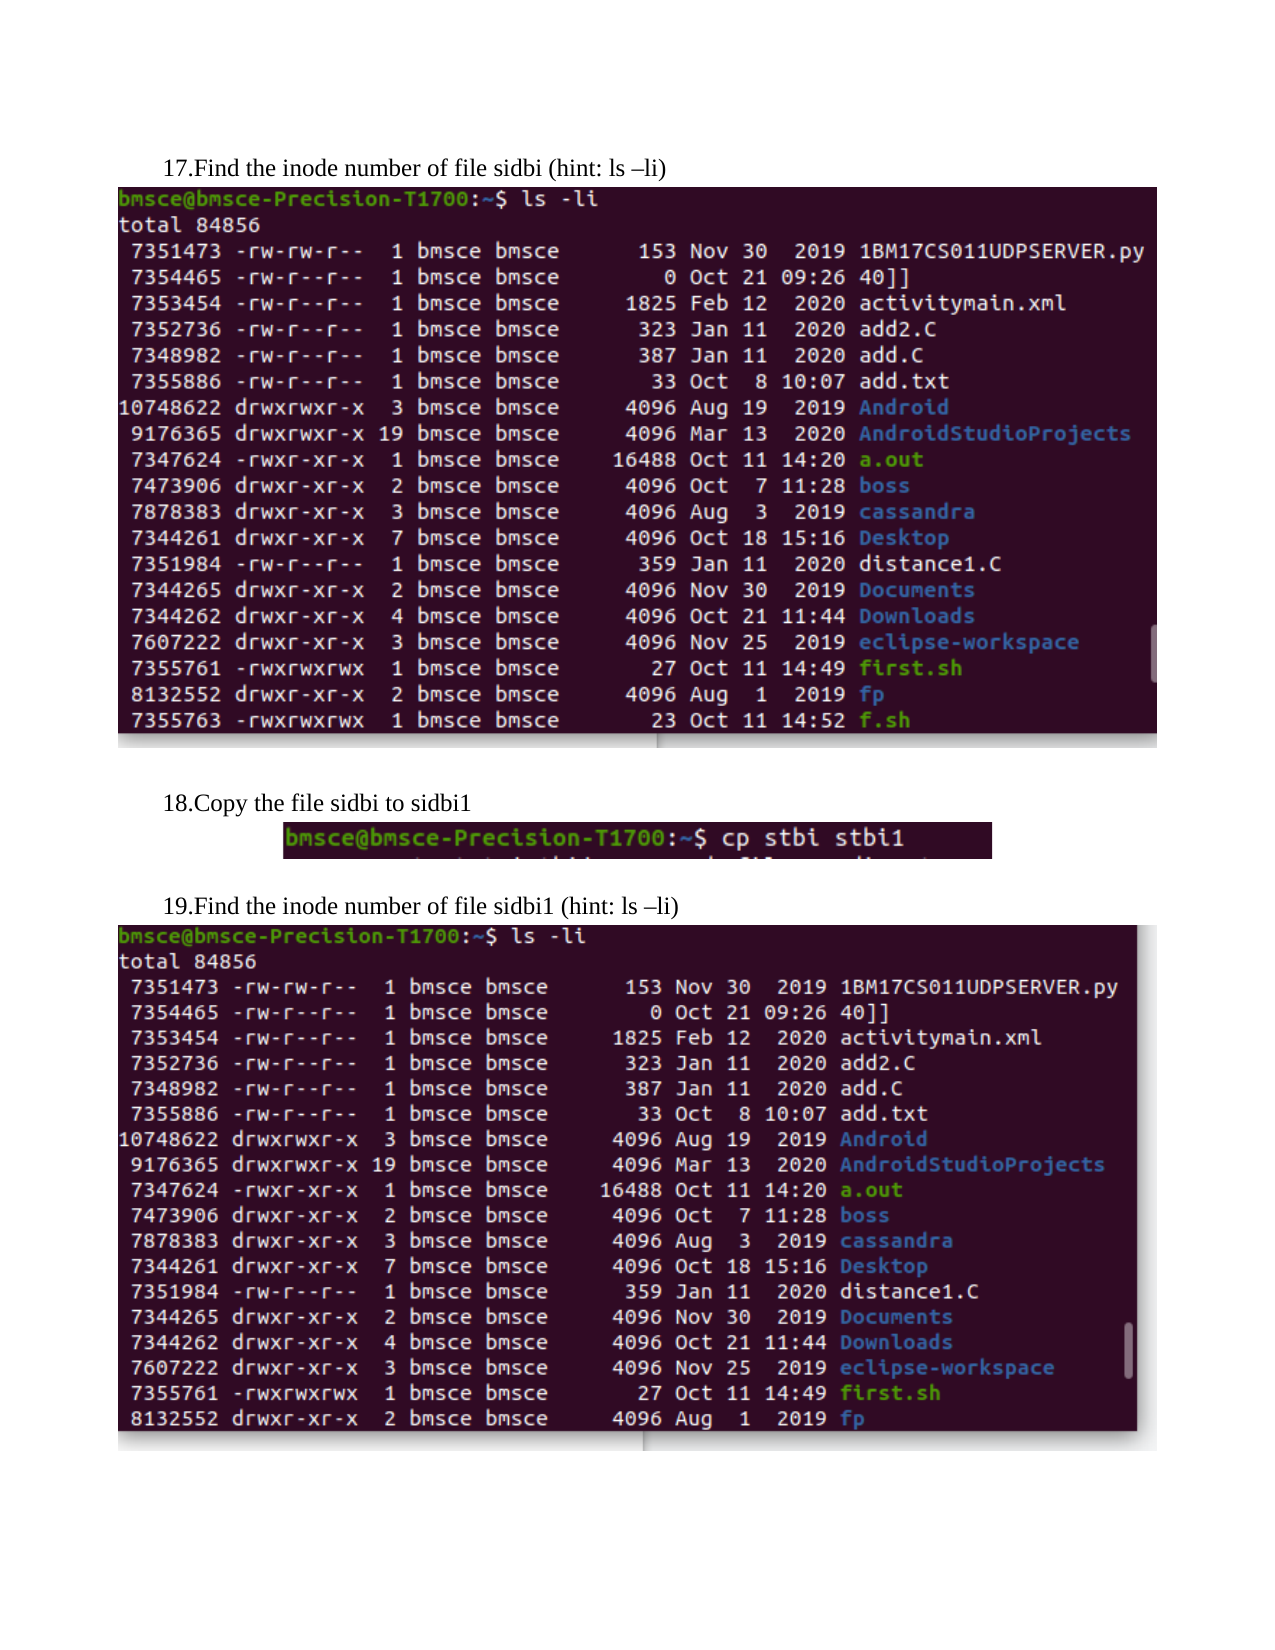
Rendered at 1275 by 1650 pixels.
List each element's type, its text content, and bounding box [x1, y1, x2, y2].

list Find the inode number of file sidbi1 (hint: ls –li) [162, 891, 1157, 920]
picture [282, 822, 993, 859]
picture [118, 925, 1157, 1451]
picture [118, 187, 1157, 748]
list Copy the file sidbi to sidbi1 [162, 788, 1157, 817]
list Find the inode number of file sidbi (hint: ls –li) [162, 153, 1157, 181]
